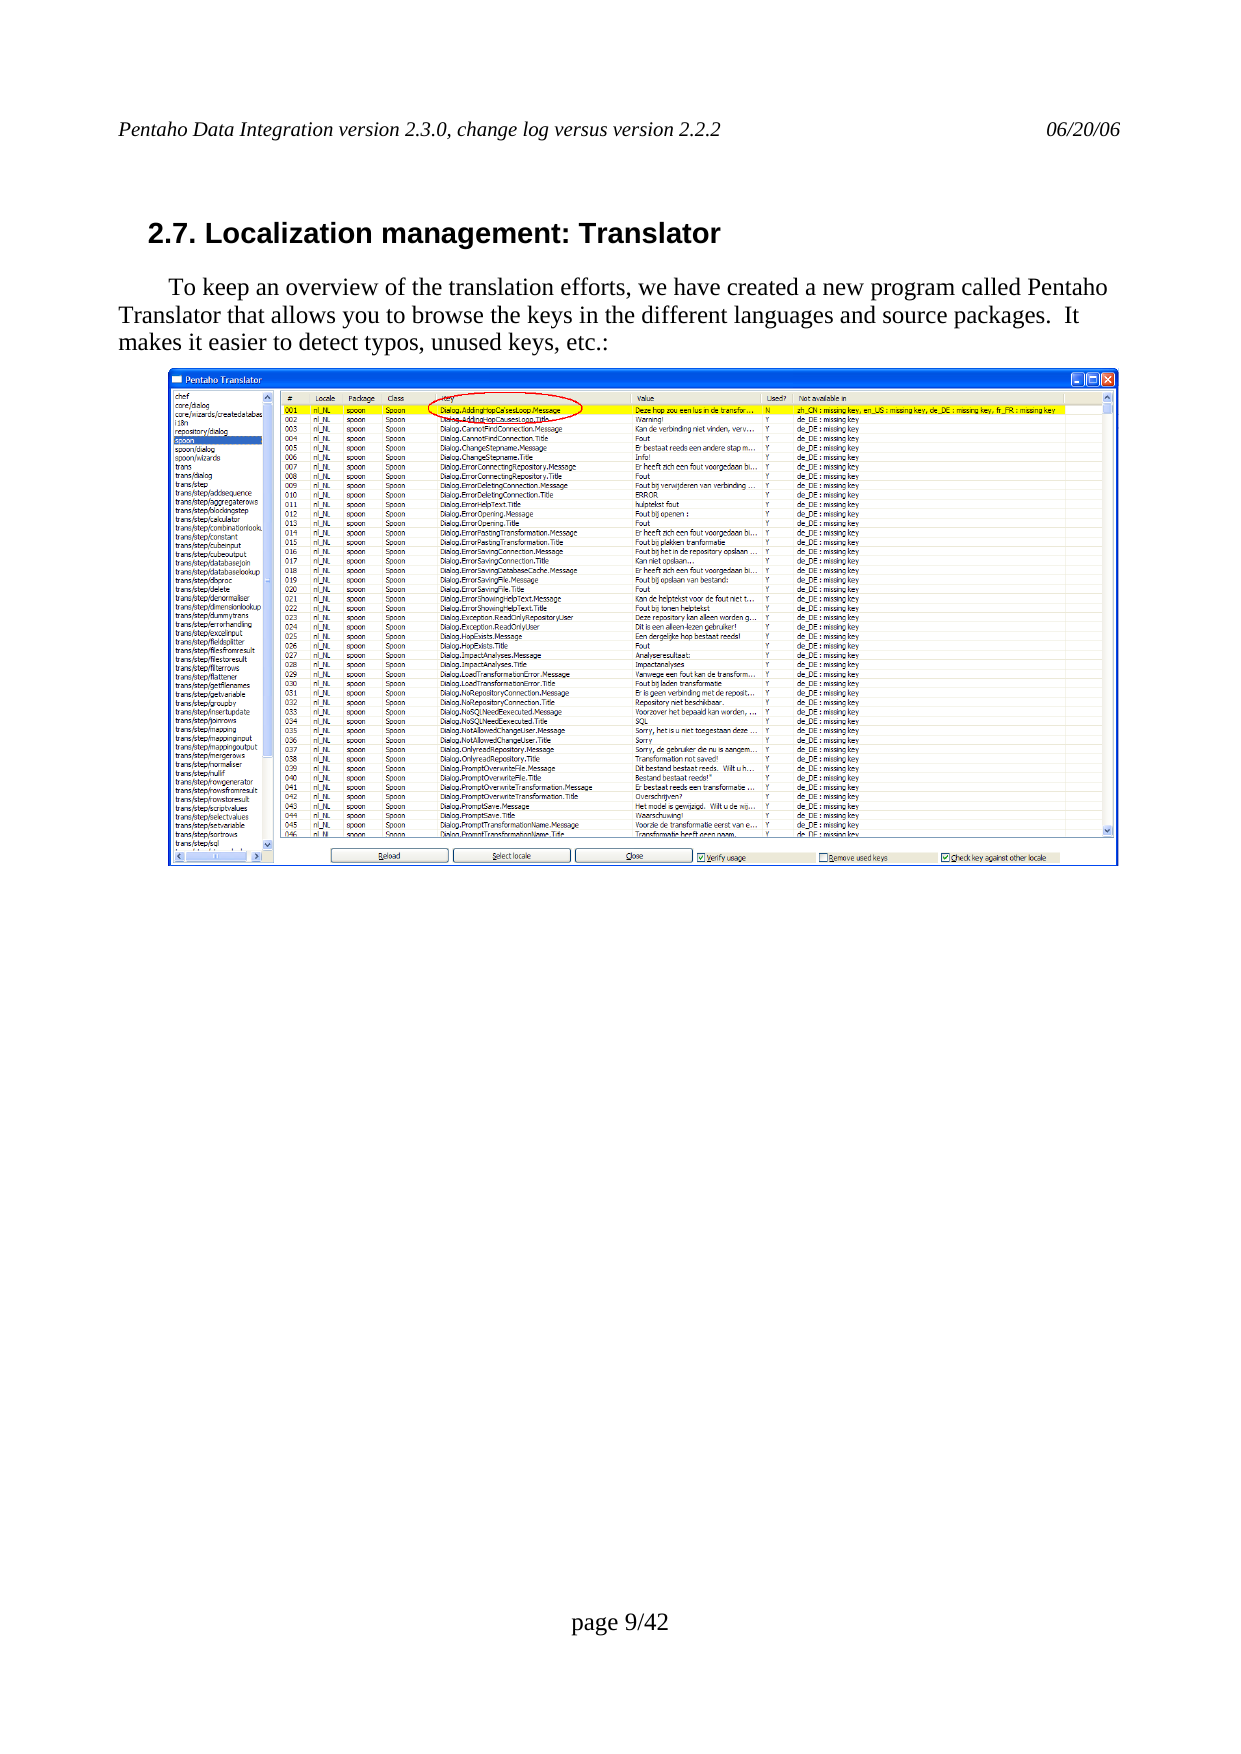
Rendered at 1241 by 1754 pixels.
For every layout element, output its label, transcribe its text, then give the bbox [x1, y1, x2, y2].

subtitle Localization management: Translator [148, 217, 1122, 249]
text To keep an overview of the translation efforts, we have created a new program called Pentaho Translator that allows you to browse the keys in the different languages and source packages. It makes it easier to detect typos, unused keys, etc.: [118, 273, 1122, 356]
